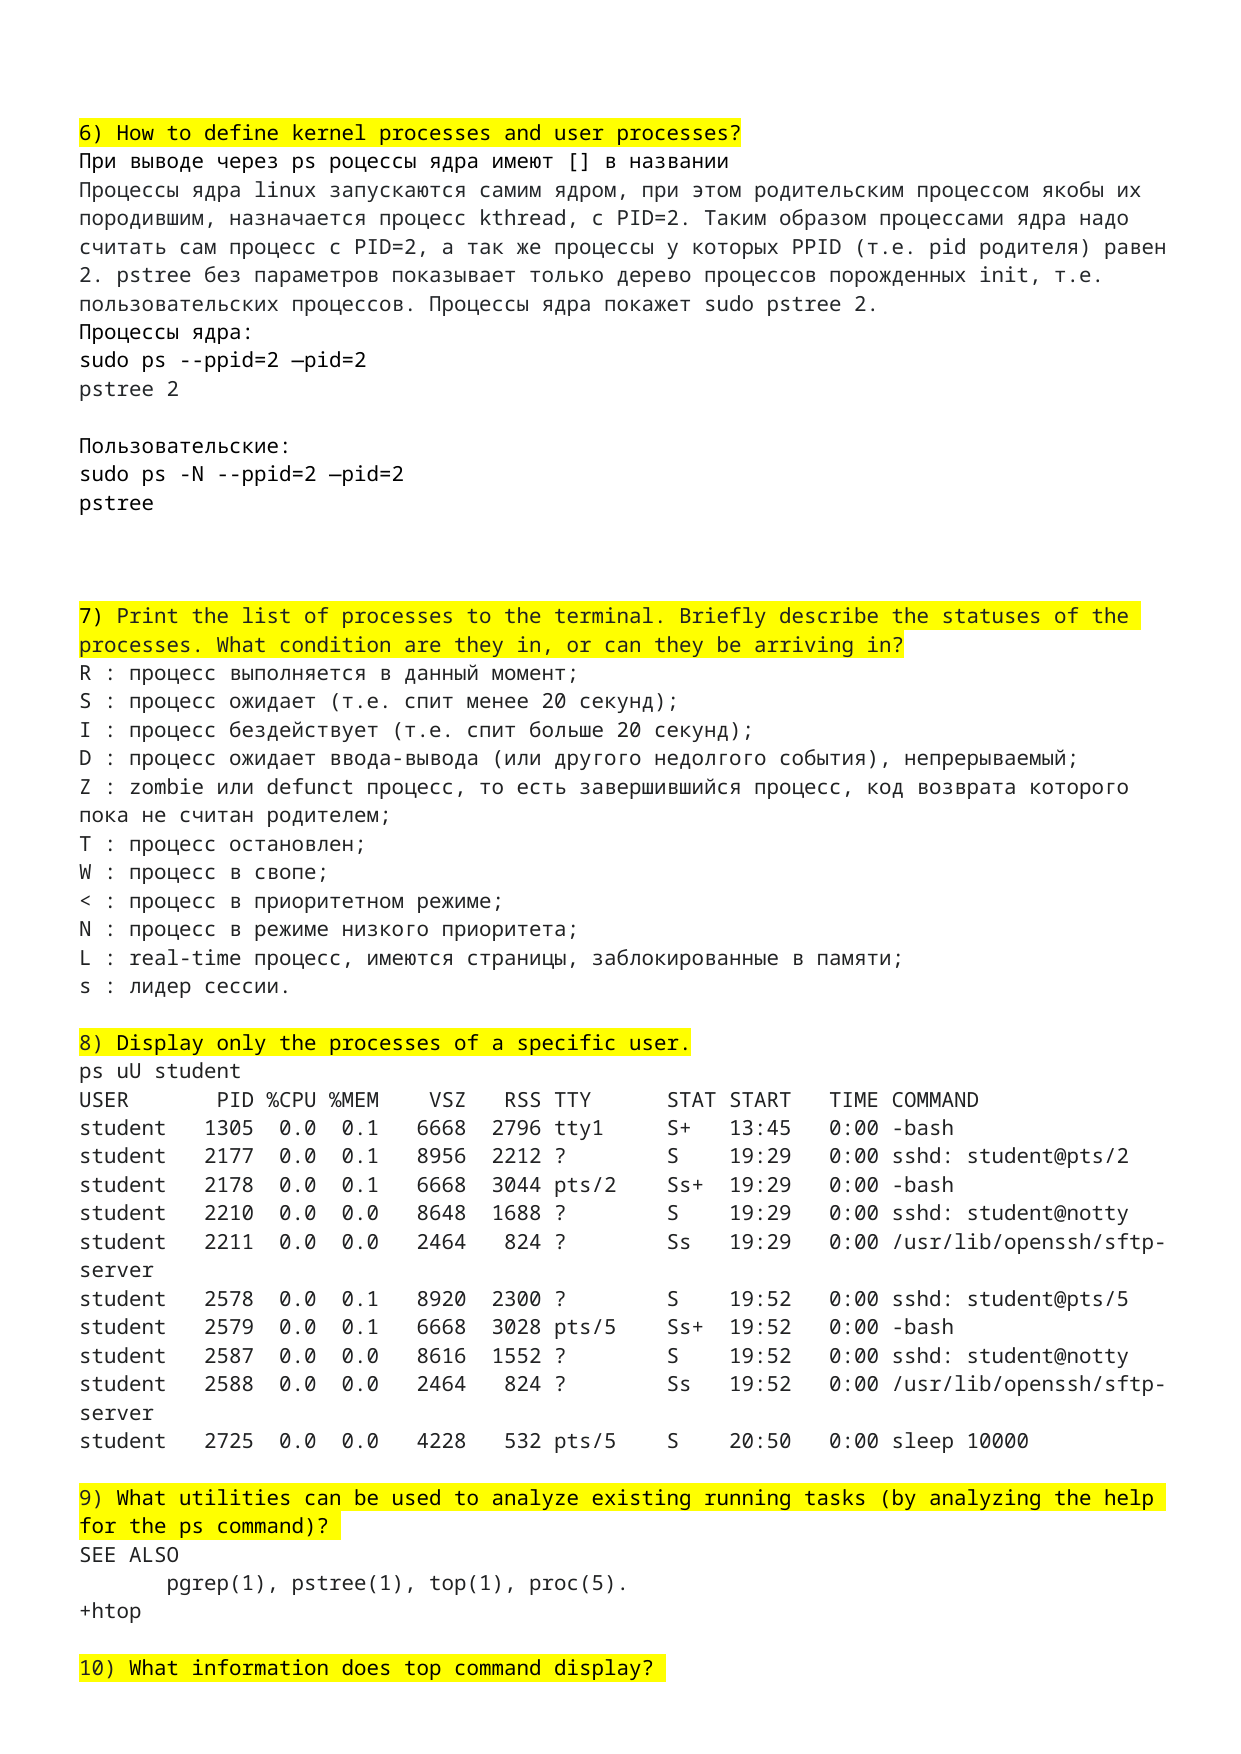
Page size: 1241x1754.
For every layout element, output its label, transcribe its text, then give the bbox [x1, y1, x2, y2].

text 6) How to define kernel processes and user processes? [79, 118, 1186, 147]
text W : процесс в свопе; [79, 857, 1186, 886]
text +htop [79, 1597, 1186, 1625]
text student 1305 0.0 0.1 6668 2796 tty1 S+ 13:45 0:00 -bash [79, 1113, 1186, 1142]
text student 2579 0.0 0.1 6668 3028 pts/5 Ss+ 19:52 0:00 -bash [79, 1312, 1186, 1341]
text USER PID %CPU %MEM VSZ RSS TTY STAT START TIME COMMAND [79, 1085, 1186, 1113]
text 10) What information does top command display? [79, 1653, 1186, 1682]
text I : процесс бездействует (т.е. спит больше 20 секунд); [79, 715, 1186, 743]
text sudo ps -N --ppid=2 —pid=2 [79, 459, 1186, 488]
text Z : zombie или defunct процесс, то есть завершившийся процесс, код возврата которого пока не считан родителем; [79, 772, 1186, 829]
text S : процесс ожидает (т.е. спит менее 20 секунд); [79, 687, 1186, 715]
text Процессы ядра: [79, 317, 1186, 346]
text 8) Display only the processes of a specific user. [79, 1028, 1186, 1056]
text 7) Print the list of processes to the terminal. Briefly describe the statuses of the processes. What condition are they in, or can they be arriving in? [79, 601, 1186, 658]
text student 2211 0.0 0.0 2464 824 ? Ss 19:29 0:00 /usr/lib/openssh/sftp-server [79, 1227, 1186, 1284]
text R : процесс выполняется в данный момент; [79, 658, 1186, 687]
text D : процесс ожидает ввода-вывода (или другого недолгого события), непрерываемый; [79, 743, 1186, 772]
text Процессы ядра linux запускаются самим ядром, при этом родительским процессом якобы их породившим, назначается процесс kthread, с PID=2. Таким образом процессами ядра надо считать сам процесс с PID=2, а так же процессы у которых PPID (т.е. pid родителя) равен 2. pstree без параметров показывает только дерево процессов порожденных init, т.е. пользовательских процессов. Процессы ядра покажет sudo pstree 2. [79, 175, 1186, 317]
text ps uU student [79, 1056, 1186, 1085]
text pstree 2 [79, 374, 1186, 402]
text student 2725 0.0 0.0 4228 532 pts/5 S 20:50 0:00 sleep 10000 [79, 1426, 1186, 1454]
text T : процесс остановлен; [79, 829, 1186, 857]
text < : процесс в приоритетном режиме; [79, 886, 1186, 914]
text При выводе через ps роцессы ядра имеют [] в названии [79, 147, 1186, 175]
text student 2178 0.0 0.1 6668 3044 pts/2 Ss+ 19:29 0:00 -bash [79, 1170, 1186, 1198]
text student 2587 0.0 0.0 8616 1552 ? S 19:52 0:00 sshd: student@notty [79, 1341, 1186, 1369]
text student 2177 0.0 0.1 8956 2212 ? S 19:29 0:00 sshd: student@pts/2 [79, 1142, 1186, 1170]
text N : процесс в режиме низкого приоритета; [79, 914, 1186, 943]
text SEE ALSO [79, 1540, 1186, 1568]
text pstree [79, 488, 1186, 516]
text Пользовательские: [79, 431, 1186, 459]
text student 2578 0.0 0.1 8920 2300 ? S 19:52 0:00 sshd: student@pts/5 [79, 1284, 1186, 1312]
text L : real-time процесс, имеются страницы, заблокированные в памяти; [79, 943, 1186, 971]
text student 2588 0.0 0.0 2464 824 ? Ss 19:52 0:00 /usr/lib/openssh/sftp-server [79, 1369, 1186, 1426]
text sudo ps --ppid=2 —pid=2 [79, 346, 1186, 374]
text s : лидер сессии. [79, 971, 1186, 999]
text student 2210 0.0 0.0 8648 1688 ? S 19:29 0:00 sshd: student@notty [79, 1198, 1186, 1227]
text pgrep(1), pstree(1), top(1), proc(5). [79, 1568, 1186, 1597]
text 9) What utilities can be used to analyze existing running tasks (by analyzing the help for the ps command)? [79, 1483, 1186, 1540]
